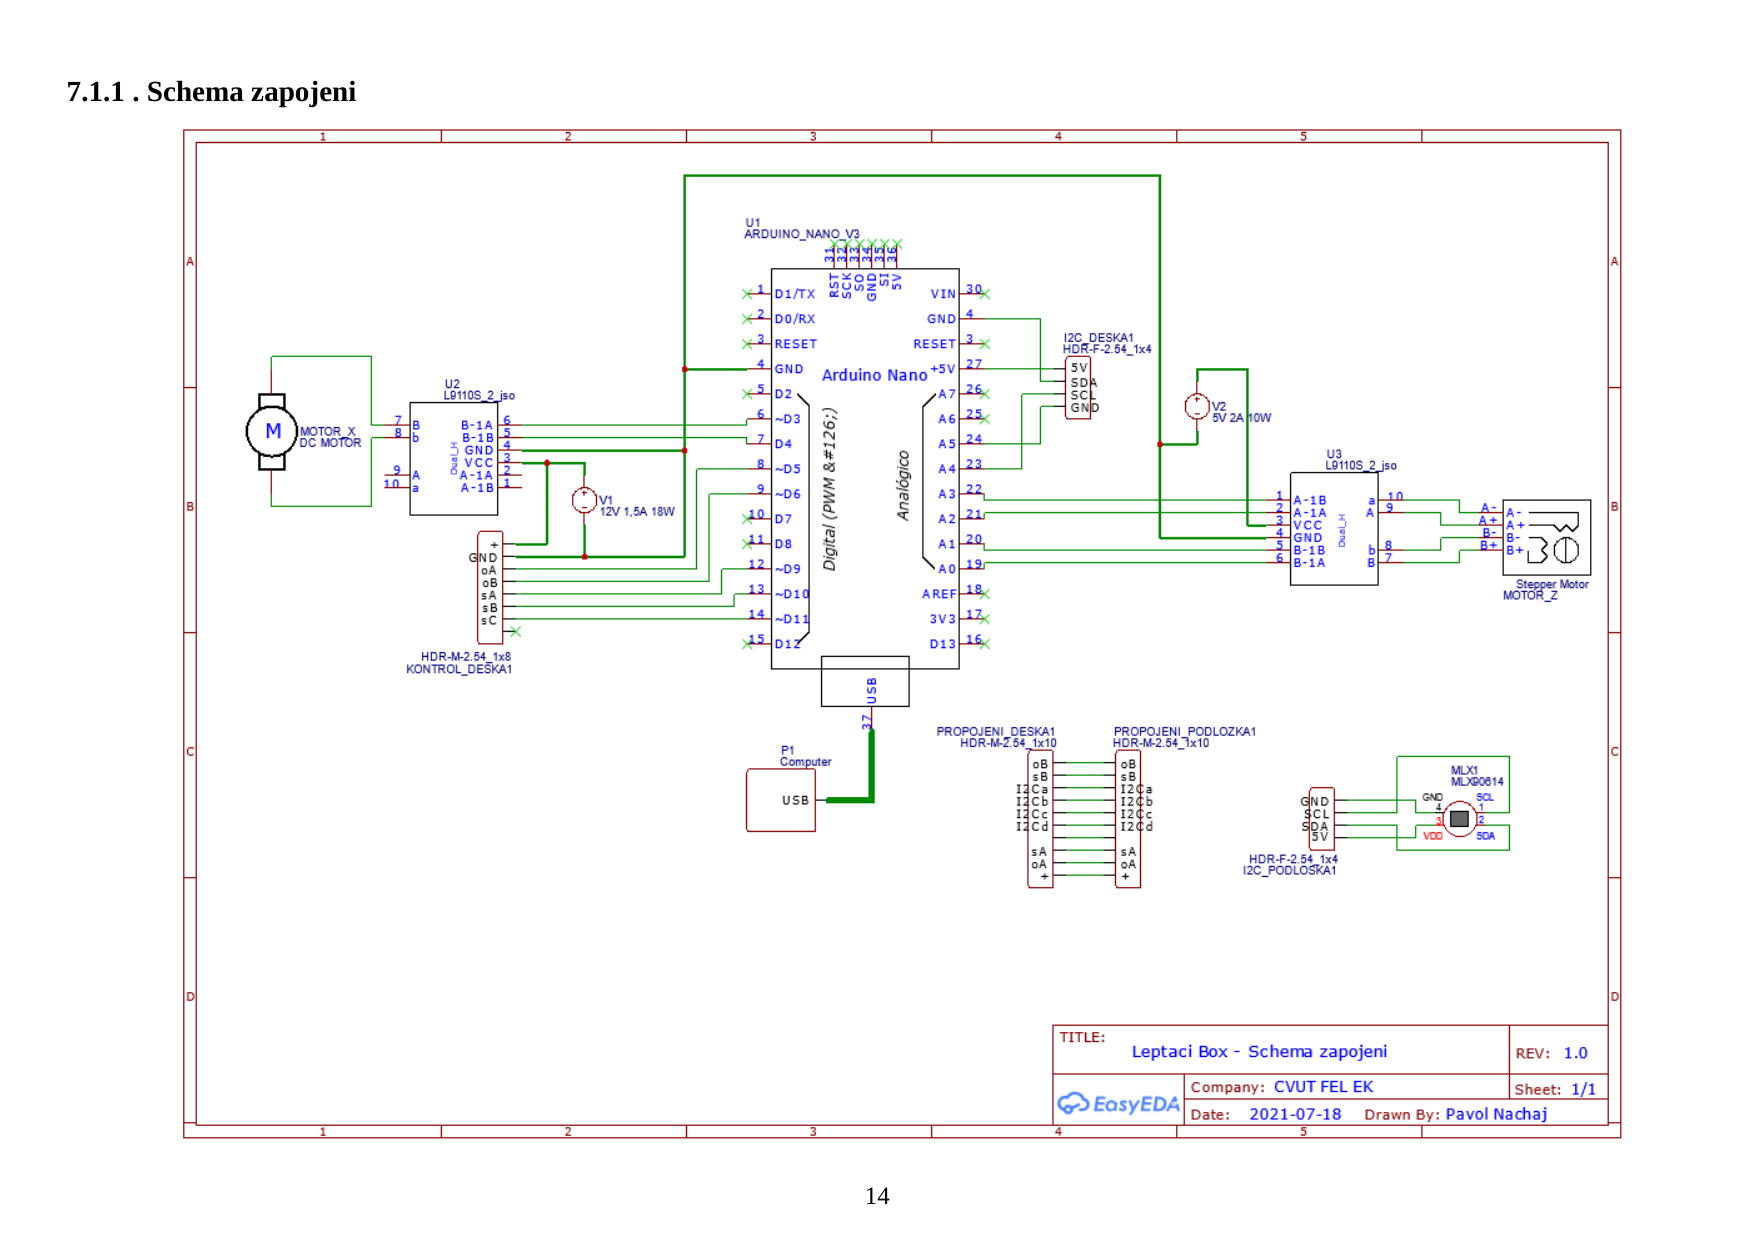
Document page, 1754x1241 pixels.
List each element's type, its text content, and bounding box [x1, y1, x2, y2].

subtitle Schema zapojeni [59, 74, 1695, 107]
picture [172, 117, 1634, 1151]
